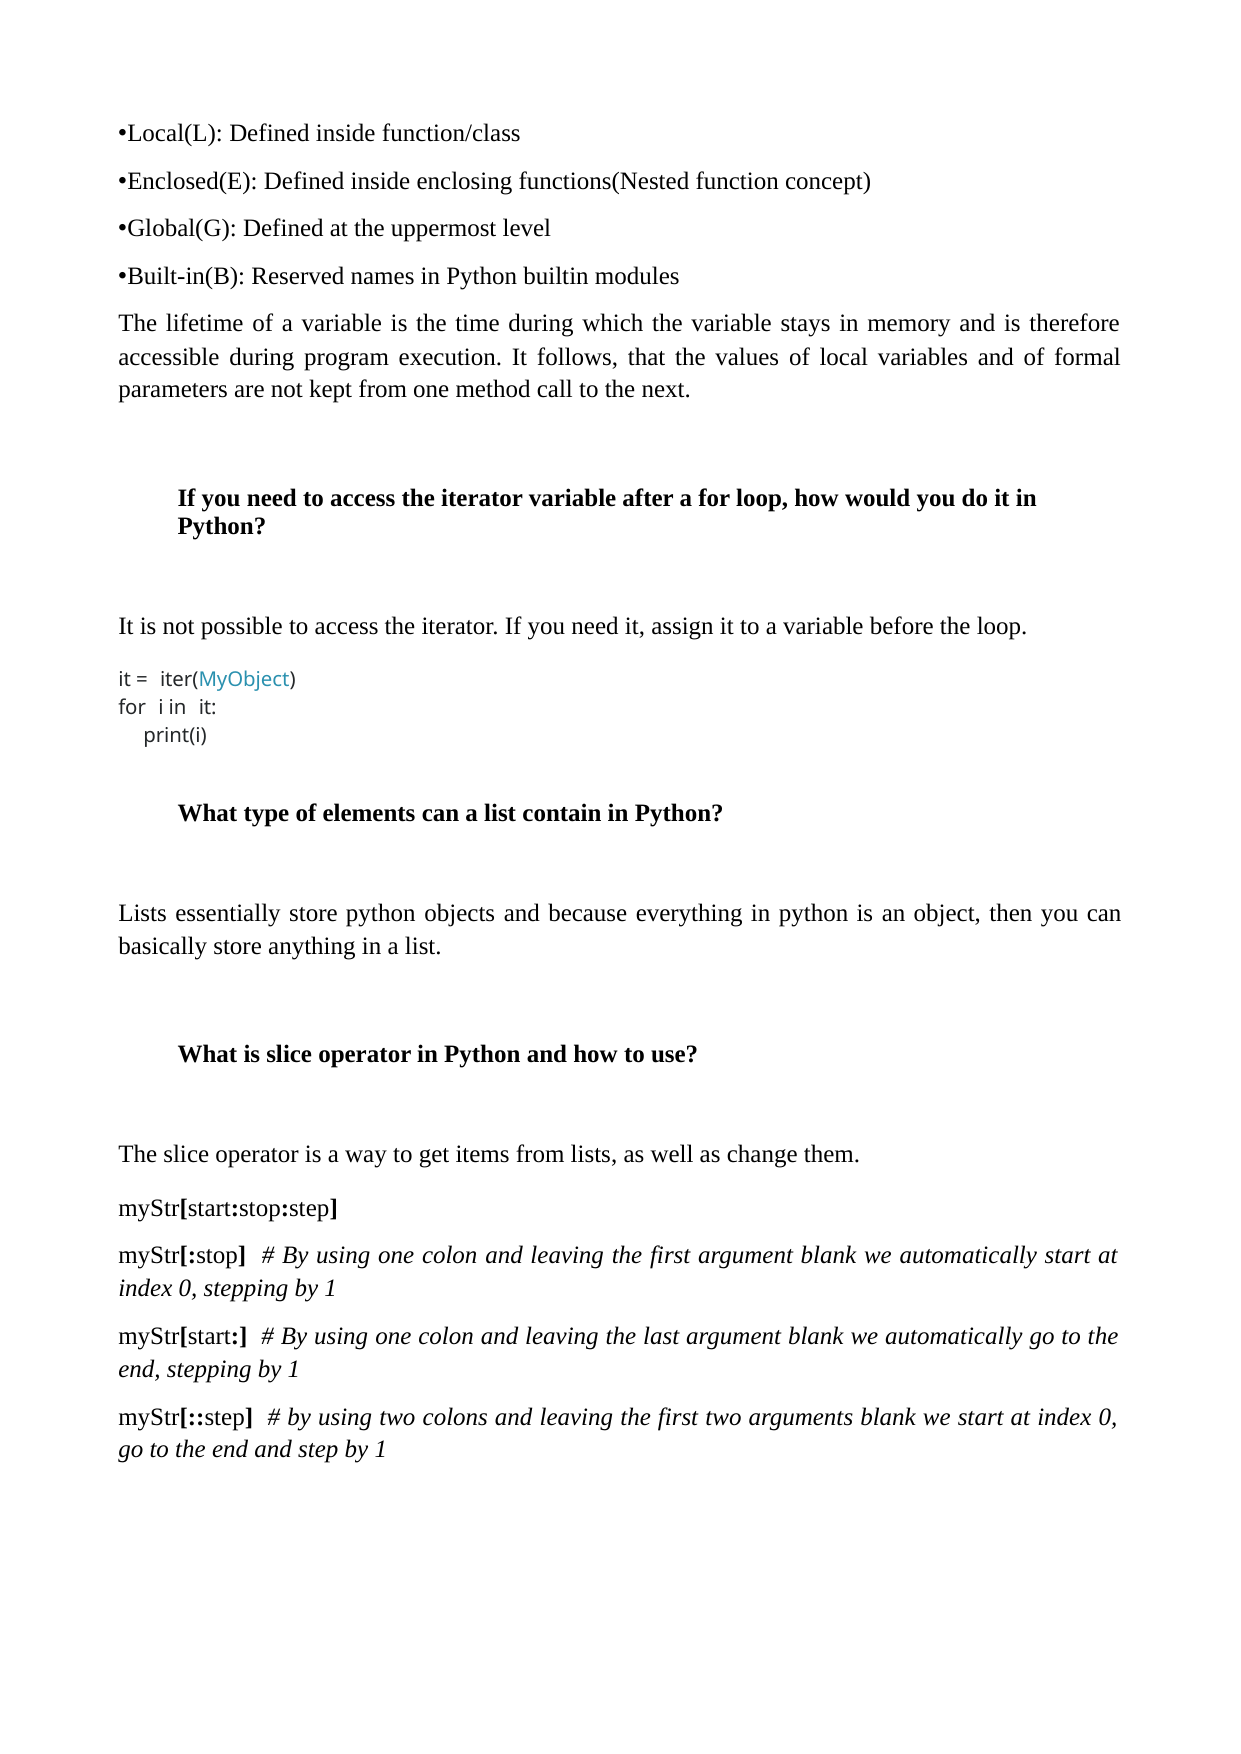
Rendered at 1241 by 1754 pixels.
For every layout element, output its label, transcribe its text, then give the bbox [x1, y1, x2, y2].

text The slice operator is a way to get items from lists, as well as change them. [118, 1139, 1122, 1167]
text Lists essentially store python objects and because everything in python is an object, then you can basically store anything in a list. [118, 898, 1122, 960]
list Enclosed(E): Defined inside enclosing functions(Nested function concept) [118, 166, 1122, 194]
list Local(L): Defined inside function/class [118, 118, 1122, 147]
text myStr[:stop] # By using one colon and leaving the first argument blank we automatically start at index 0, stepping by 1 [118, 1240, 1122, 1302]
text It is not possible to access the iterator. If you need it, assign it to a variable before the loop. [118, 611, 1122, 640]
text print(i) [118, 721, 1122, 748]
text it = iter(MyObject) [118, 665, 1122, 693]
text for i in it: [118, 693, 1122, 721]
list Built-in(B): Reserved names in Python builtin modules [118, 261, 1122, 290]
text The lifetime of a variable is the time during which the variable stays in memory and is therefore accessible during program execution. It follows, that the values of local variables and of formal parameters are not kept from one method call to the next. [118, 308, 1122, 403]
text What type of elements can a list contain in Python? [177, 798, 1063, 827]
list Global(G): Defined at the uppermost level [118, 213, 1122, 242]
text myStr[start:] # By using one colon and leaving the last argument blank we automatically go to the end, stepping by 1 [118, 1321, 1122, 1383]
text myStr[::step] # by using two colons and leaving the first two arguments blank we start at index 0, go to the end and step by 1 [118, 1402, 1122, 1463]
text If you need to access the iterator variable after a for loop, how would you do it in Python? [177, 483, 1063, 540]
text What is slice operator in Python and how to use? [177, 1039, 1063, 1068]
text myStr[start:stop:step] [118, 1193, 1122, 1221]
